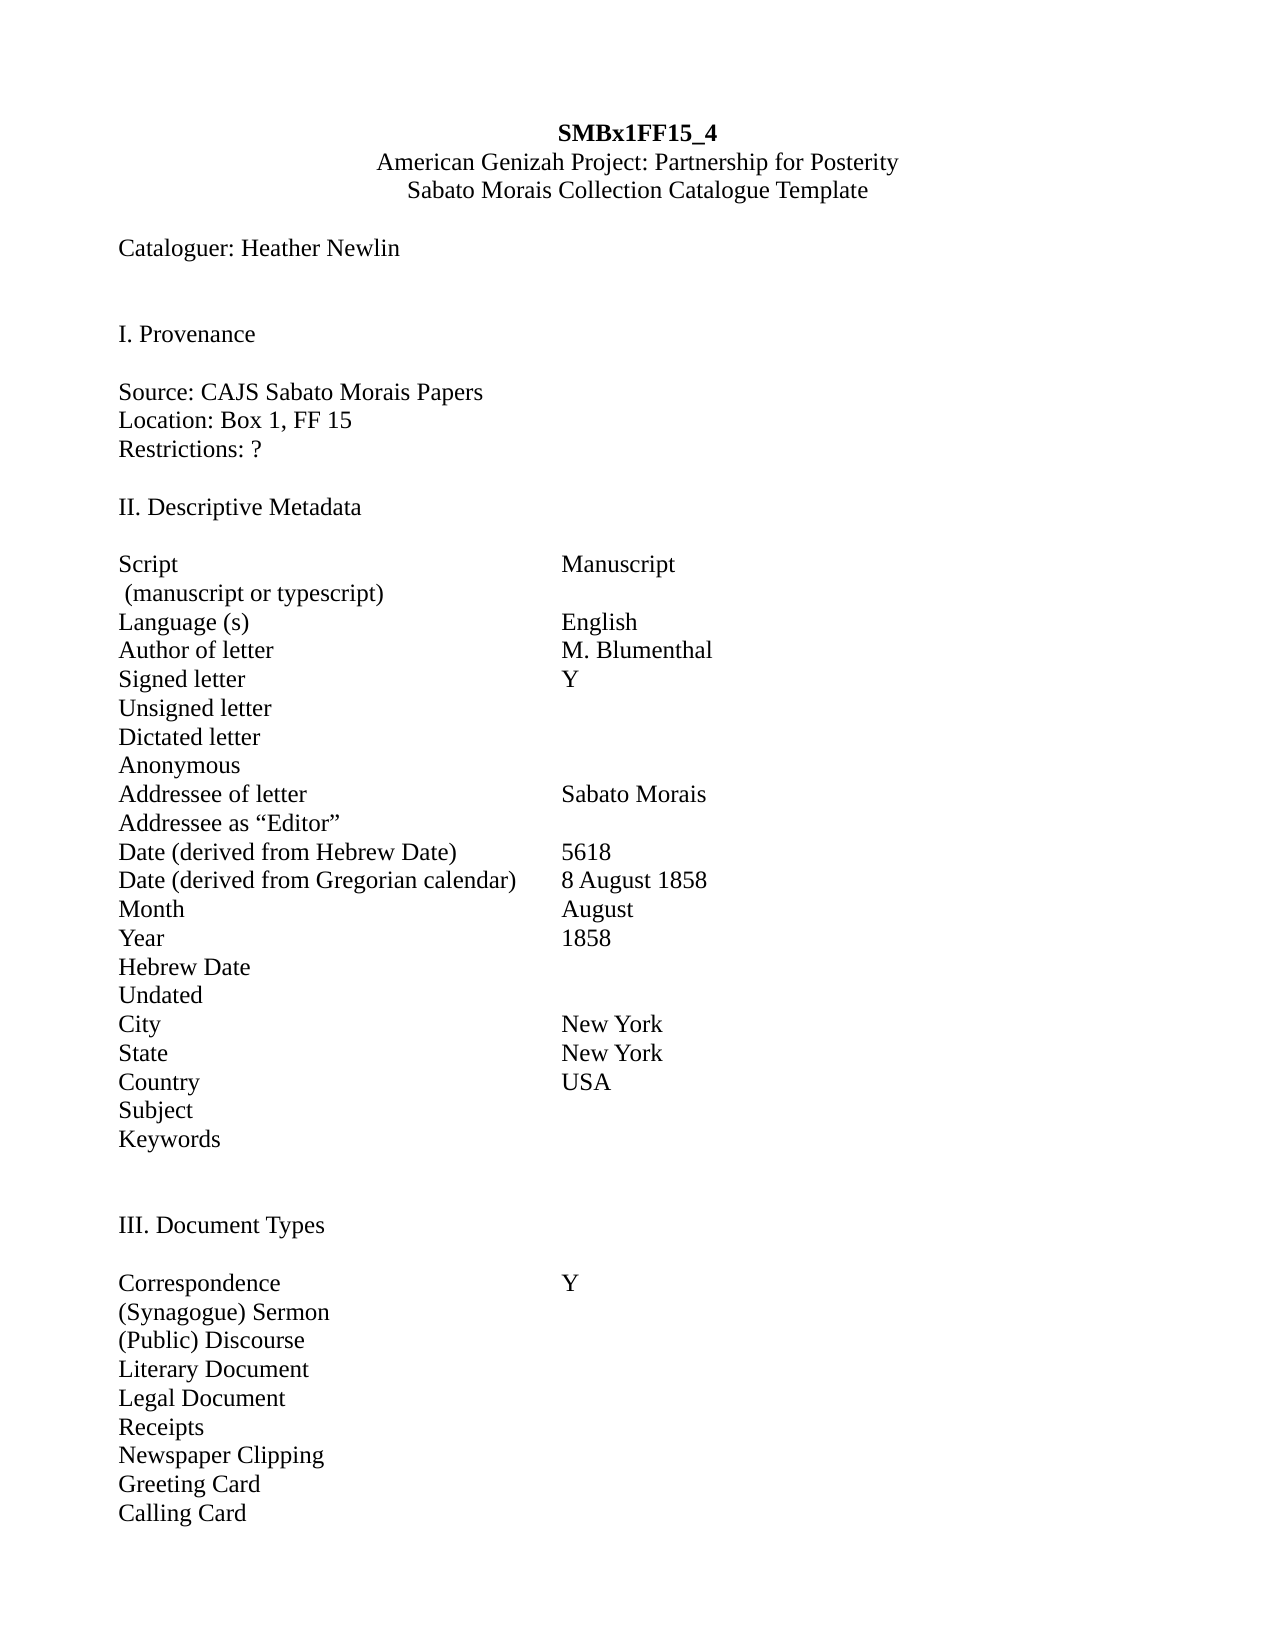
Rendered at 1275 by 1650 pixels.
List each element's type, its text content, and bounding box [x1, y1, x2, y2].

text II. Descriptive Metadata [118, 492, 1157, 521]
text Year 1858 [118, 923, 1157, 952]
text Date (derived from Hebrew Date) 5618 [118, 837, 1157, 866]
text Anonymous [118, 751, 1157, 779]
text Script Manuscript [118, 549, 1157, 578]
text Signed letter Y [118, 664, 1157, 693]
text Newspaper Clipping [118, 1441, 1157, 1469]
text Sabato Morais Collection Catalogue Template [118, 176, 1157, 204]
text Cataloguer: Heather Newlin [118, 233, 1157, 262]
text Unsigned letter [118, 693, 1157, 722]
text Source: CAJS Sabato Morais Papers [118, 377, 1157, 406]
text I. Provenance [118, 319, 1157, 348]
text City New York [118, 1009, 1157, 1038]
text Location: Box 1, FF 15 [118, 406, 1157, 434]
text Correspondence Y [118, 1268, 1157, 1297]
text (Public) Discourse [118, 1326, 1157, 1354]
text SMBx1FF15_4 [118, 118, 1157, 147]
text (Synagogue) Sermon [118, 1297, 1157, 1326]
text Author of letter M. Blumenthal [118, 636, 1157, 664]
text Addressee as “Editor” [118, 808, 1157, 837]
text Legal Document [118, 1383, 1157, 1412]
text Addressee of letter Sabato Morais [118, 779, 1157, 808]
text Greeting Card [118, 1469, 1157, 1498]
text Month August [118, 894, 1157, 923]
text Undated [118, 981, 1157, 1009]
text Restrictions: ? [118, 434, 1157, 463]
text Dictated letter [118, 722, 1157, 751]
text Receipts [118, 1412, 1157, 1441]
text (manuscript or typescript) [118, 578, 1157, 607]
text Hebrew Date [118, 952, 1157, 981]
text Subject [118, 1096, 1157, 1124]
text Keywords [118, 1124, 1157, 1153]
text State New York [118, 1038, 1157, 1067]
text Language (s) English [118, 607, 1157, 636]
text Date (derived from Gregorian calendar) 8 August 1858 [118, 866, 1157, 894]
text Calling Card [118, 1498, 1157, 1527]
text Country USA [118, 1067, 1157, 1096]
text Literary Document [118, 1354, 1157, 1383]
text III. Document Types [118, 1211, 1157, 1239]
text American Genizah Project: Partnership for Posterity [118, 147, 1157, 176]
